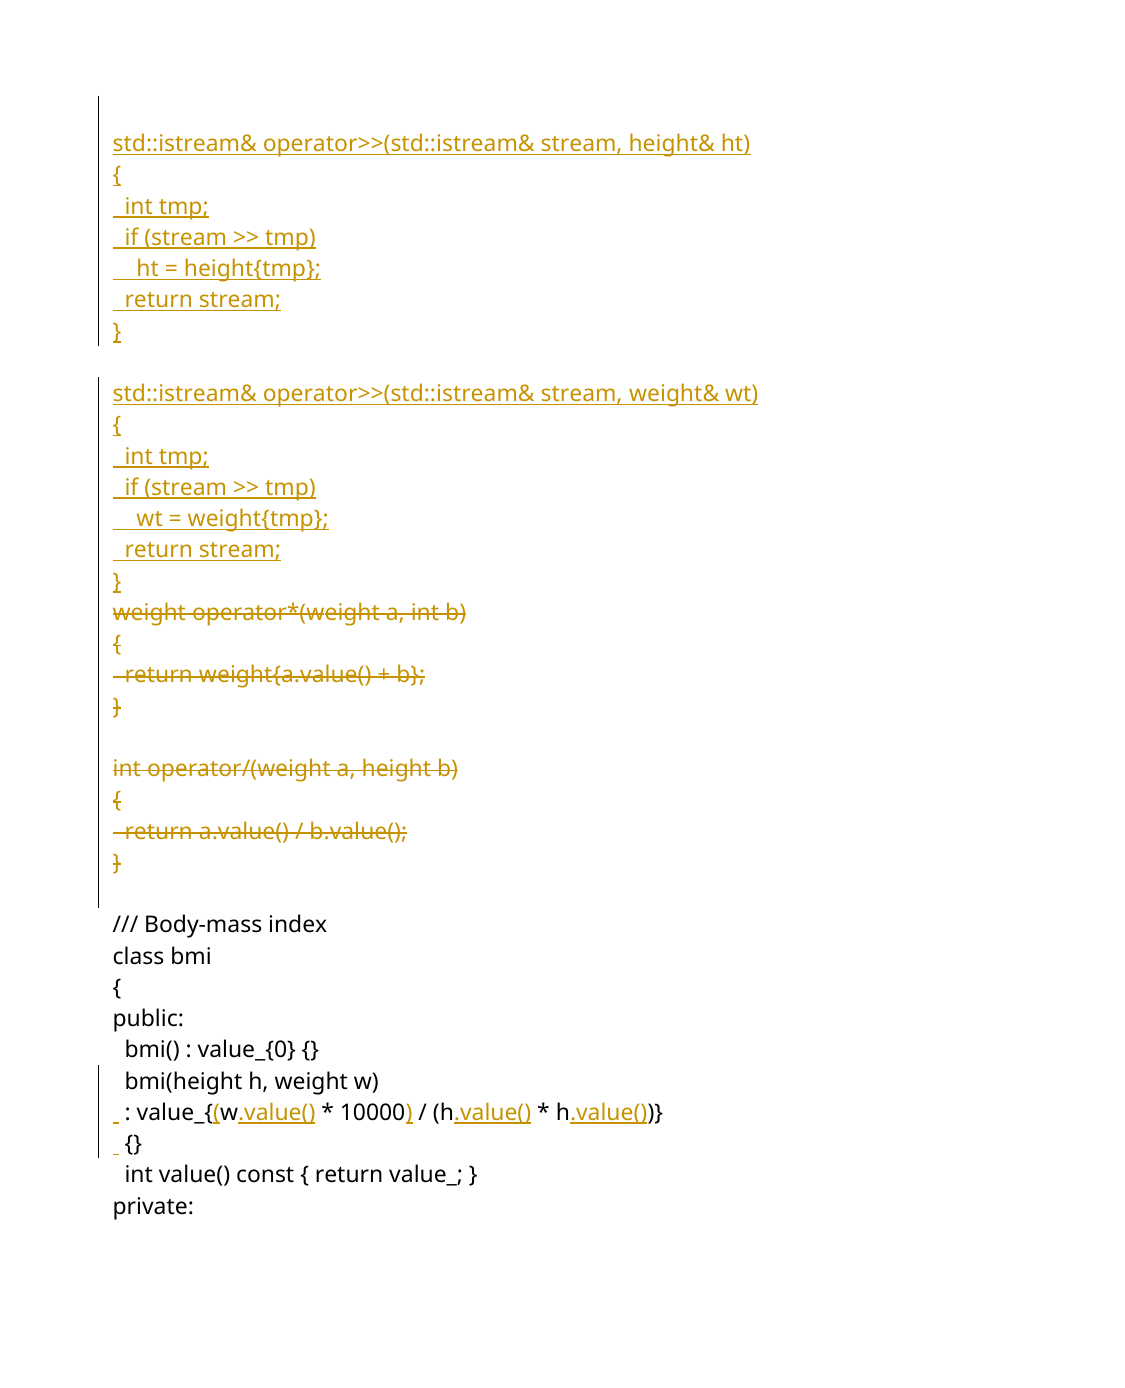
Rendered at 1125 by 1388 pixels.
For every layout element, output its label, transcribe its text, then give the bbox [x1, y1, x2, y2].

text class bmi [112, 940, 1012, 971]
text { [112, 408, 1012, 440]
text { [112, 971, 1012, 1002]
text int value() const { return value_; } [112, 1158, 1012, 1190]
text } [112, 565, 1012, 596]
text return stream; [112, 283, 1012, 315]
text bmi() : value_{0} {} [112, 1033, 1012, 1065]
text private: [112, 1190, 1012, 1221]
text wt = weight{tmp}; [112, 502, 1012, 533]
text int tmp; [112, 440, 1012, 471]
text } [112, 315, 1012, 346]
text return stream; [112, 533, 1012, 565]
text public: [112, 1002, 1012, 1033]
text : value_{(w.value() * 10000) / (h.value() * h.value())} [112, 1096, 1012, 1127]
text std::istream& operator>>(std::istream& stream, weight& wt) [112, 377, 1012, 408]
text ht = height{tmp}; [112, 252, 1012, 283]
text std::istream& operator>>(std::istream& stream, height& ht) [112, 127, 1012, 158]
text int tmp; [112, 190, 1012, 221]
text if (stream >> tmp) [112, 471, 1012, 502]
text { [112, 158, 1012, 190]
text bmi(height h, weight w) [112, 1065, 1012, 1096]
text {} [112, 1127, 1012, 1158]
text /// Body-mass index [112, 908, 1012, 940]
text if (stream >> tmp) [112, 221, 1012, 252]
